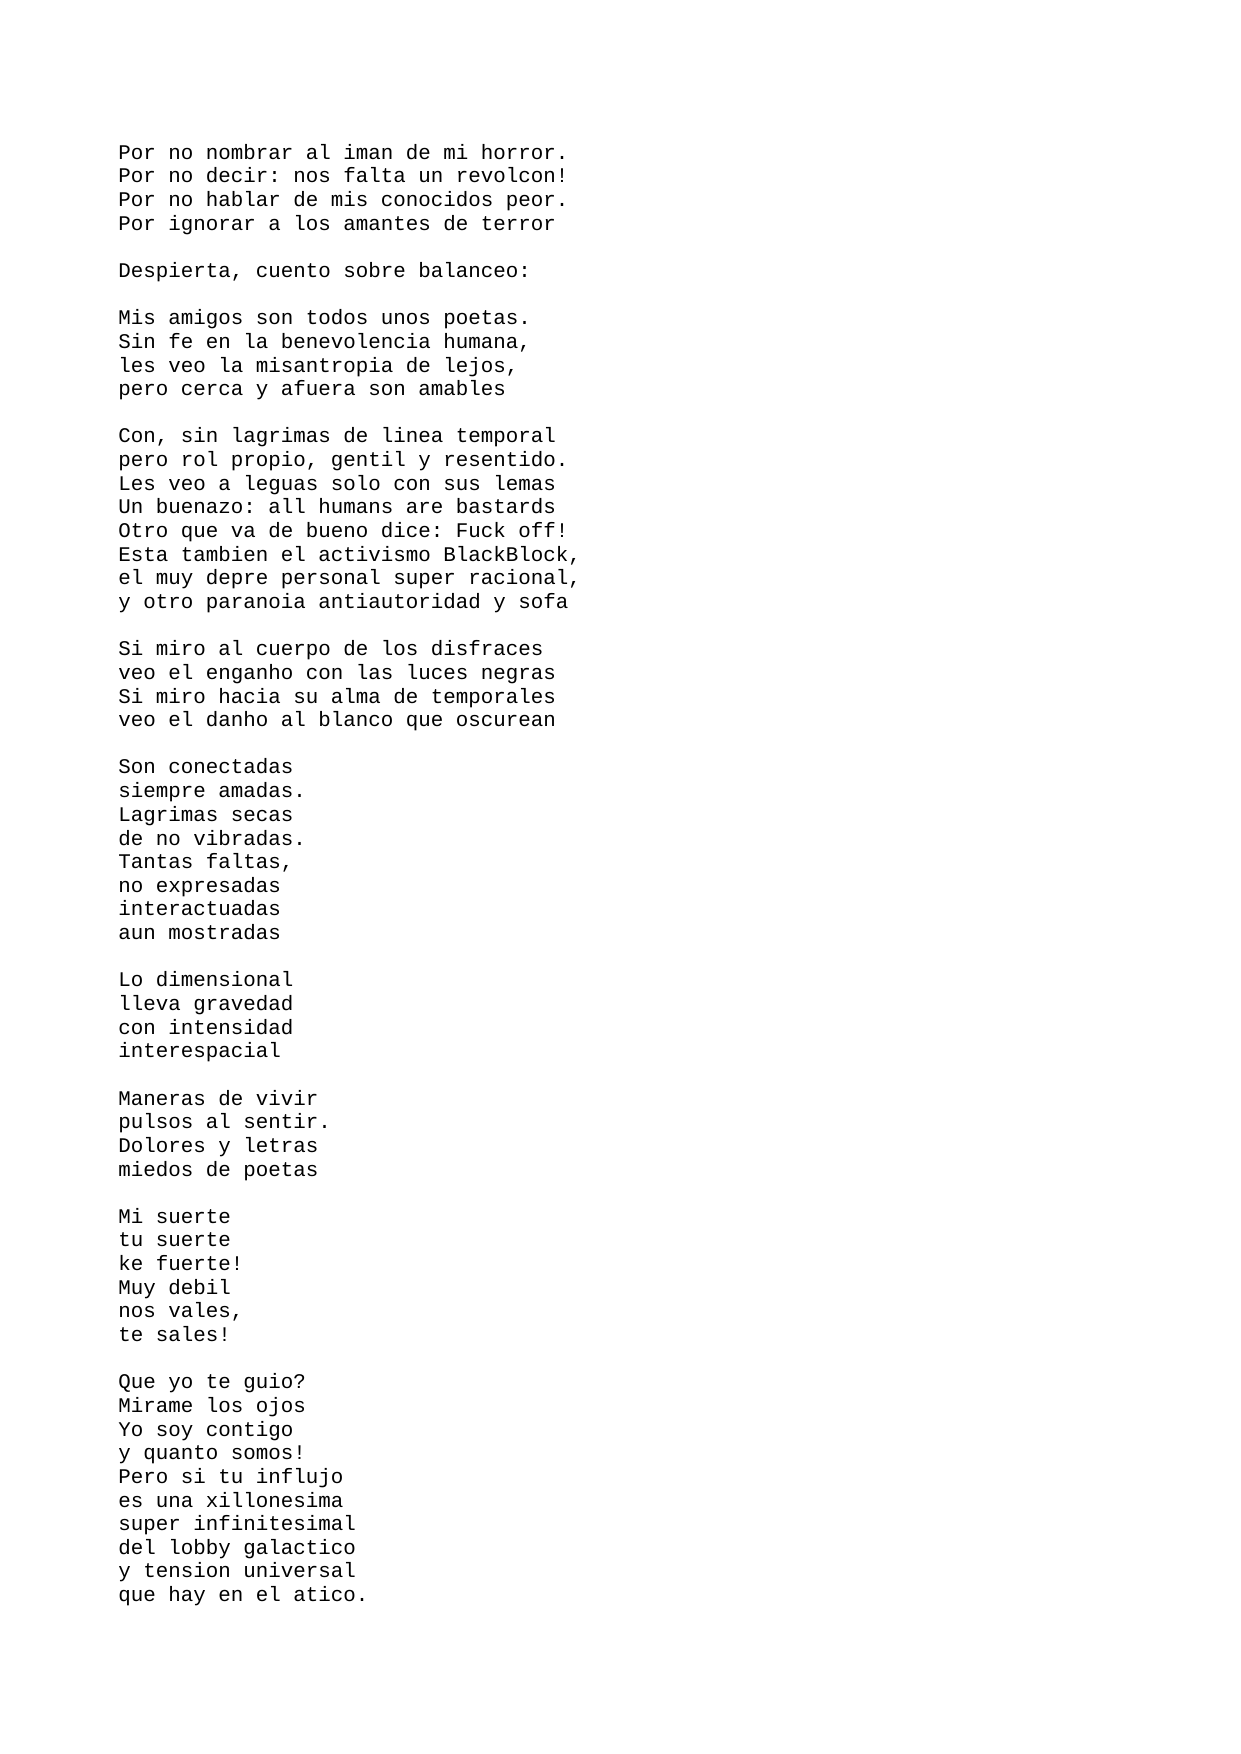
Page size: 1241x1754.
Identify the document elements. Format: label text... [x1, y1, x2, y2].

text y otro paranoia antiautoridad y sofa [118, 591, 1122, 615]
text Con, sin lagrimas de linea temporal [118, 426, 1122, 449]
text lleva gravedad [118, 993, 1122, 1017]
text pero cerca y afuera son amables [118, 378, 1122, 402]
text Despierta, cuento sobre balanceo: [118, 260, 1122, 284]
text Por no nombrar al iman de mi horror. [118, 142, 1122, 165]
text te sales! [118, 1324, 1122, 1348]
text Que yo te guio? [118, 1371, 1122, 1395]
text nos vales, [118, 1300, 1122, 1324]
text Si miro al cuerpo de los disfraces [118, 638, 1122, 662]
text Lagrimas secas [118, 804, 1122, 827]
text Mirame los ojos [118, 1395, 1122, 1419]
text veo el enganho con las luces negras [118, 662, 1122, 686]
text que hay en el atico. [118, 1584, 1122, 1608]
text tu suerte [118, 1229, 1122, 1253]
text es una xillonesima [118, 1489, 1122, 1513]
text no expresadas [118, 875, 1122, 898]
text el muy depre personal super racional, [118, 567, 1122, 591]
text Por no decir: nos falta un revolcon! [118, 165, 1122, 189]
text Otro que va de bueno dice: Fuck off! [118, 520, 1122, 544]
text Pero si tu influjo [118, 1466, 1122, 1489]
text y tension universal [118, 1561, 1122, 1584]
text Tantas faltas, [118, 851, 1122, 875]
text Muy debil [118, 1277, 1122, 1300]
text interactuadas [118, 898, 1122, 922]
text Esta tambien el activismo BlackBlock, [118, 544, 1122, 567]
text Mis amigos son todos unos poetas. [118, 307, 1122, 331]
text Un buenazo: all humans are bastards [118, 496, 1122, 520]
text Dolores y letras [118, 1135, 1122, 1158]
text Yo soy contigo [118, 1419, 1122, 1442]
text con intensidad [118, 1017, 1122, 1040]
text les veo la misantropia de lejos, [118, 354, 1122, 378]
text y quanto somos! [118, 1442, 1122, 1466]
text Les veo a leguas solo con sus lemas [118, 473, 1122, 496]
text super infinitesimal [118, 1513, 1122, 1537]
text Lo dimensional [118, 969, 1122, 993]
text siempre amadas. [118, 780, 1122, 804]
text pero rol propio, gentil y resentido. [118, 449, 1122, 473]
text aun mostradas [118, 922, 1122, 946]
text pulsos al sentir. [118, 1111, 1122, 1135]
text miedos de poetas [118, 1158, 1122, 1182]
text veo el danho al blanco que oscurean [118, 709, 1122, 733]
text de no vibradas. [118, 827, 1122, 851]
text Por ignorar a los amantes de terror [118, 213, 1122, 236]
text Son conectadas [118, 757, 1122, 780]
text Por no hablar de mis conocidos peor. [118, 189, 1122, 213]
text interespacial [118, 1040, 1122, 1064]
text Maneras de vivir [118, 1088, 1122, 1111]
text Sin fe en la benevolencia humana, [118, 331, 1122, 354]
text ke fuerte! [118, 1253, 1122, 1277]
text del lobby galactico [118, 1537, 1122, 1561]
text Mi suerte [118, 1206, 1122, 1229]
text Si miro hacia su alma de temporales [118, 686, 1122, 709]
